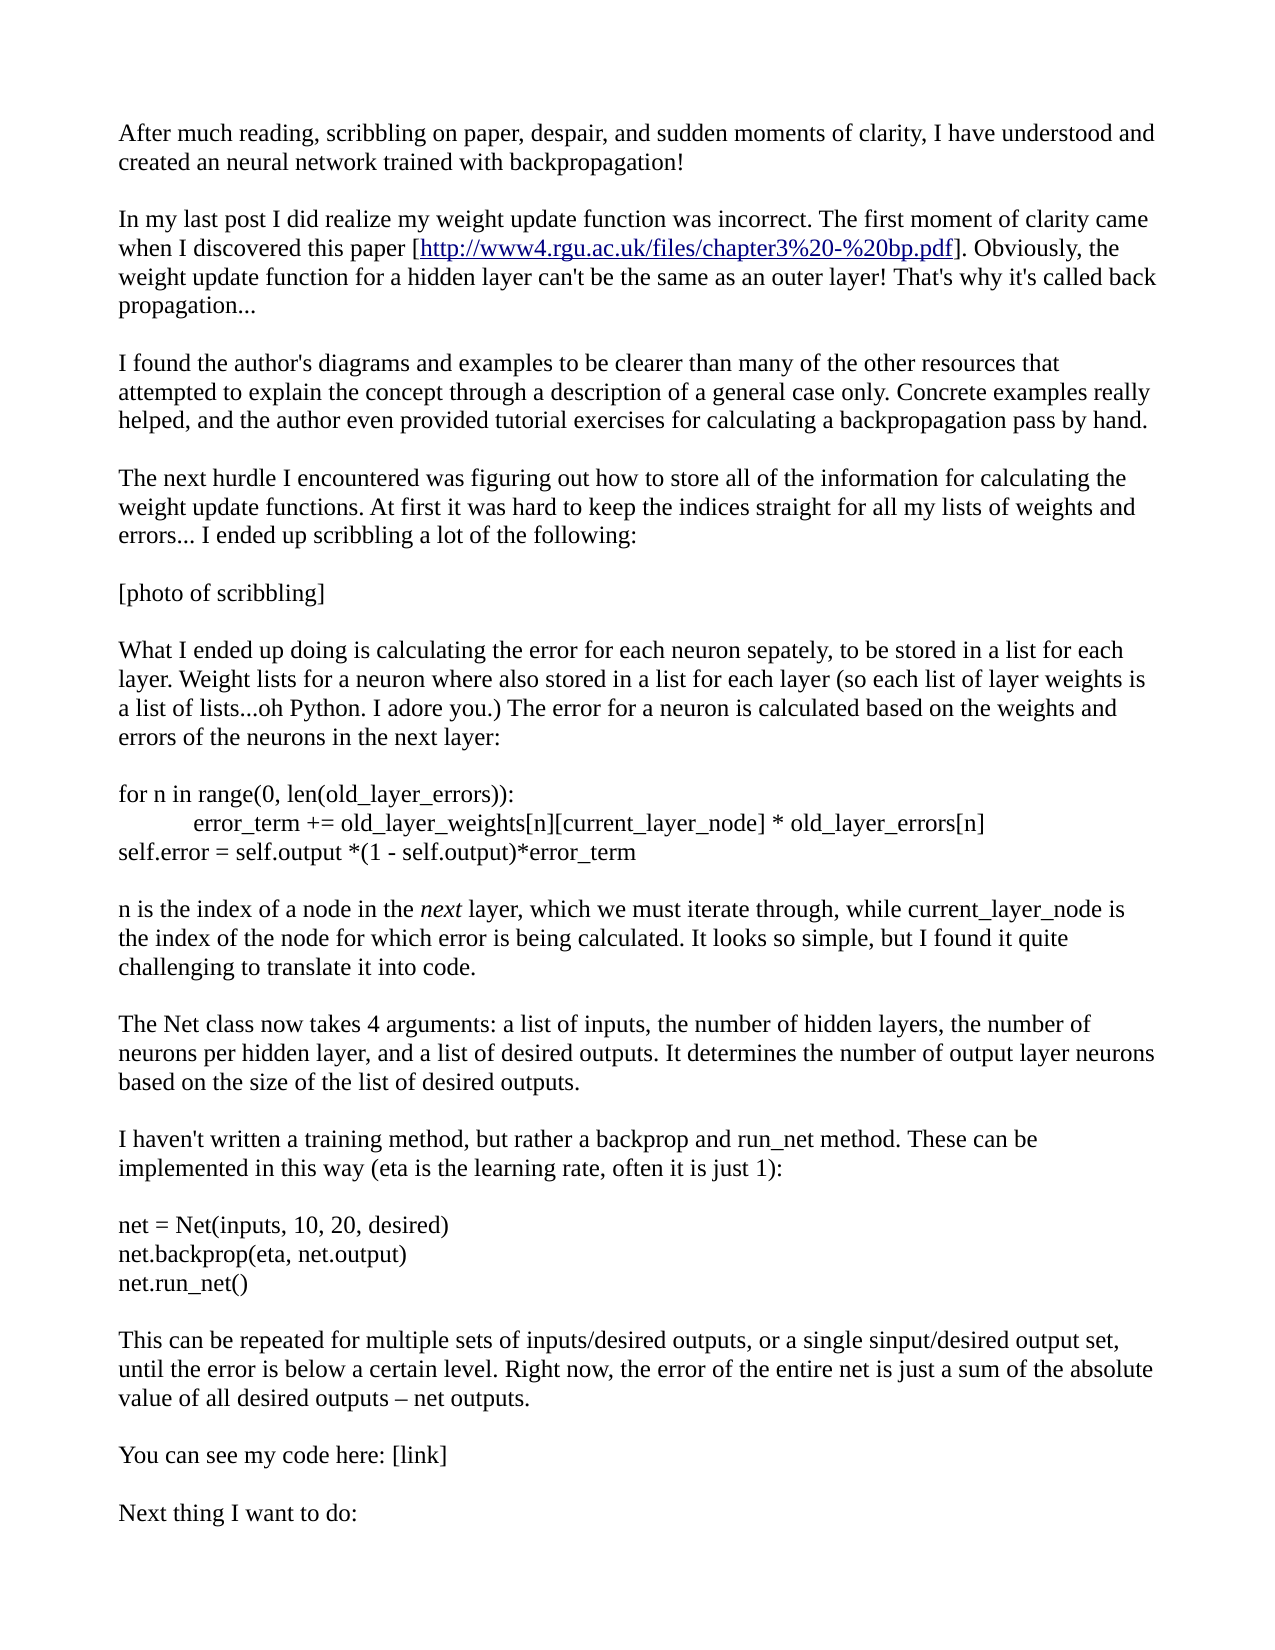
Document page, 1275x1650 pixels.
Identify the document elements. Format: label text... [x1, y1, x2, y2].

text The next hurdle I encountered was figuring out how to store all of the information for calculating the weight update functions. At first it was hard to keep the indices straight for all my lists of weights and errors... I ended up scribbling a lot of the following: [118, 463, 1157, 549]
text net.backprop(eta, net.output) [118, 1239, 1157, 1268]
text What I ended up doing is calculating the error for each neuron sepately, to be stored in a list for each layer. Weight lists for a neuron where also stored in a list for each layer (so each list of layer weights is a list of lists...oh Python. I adore you.) The error for a neuron is calculated based on the weights and errors of the neurons in the next layer: [118, 636, 1157, 751]
text n is the index of a node in the next layer, which we must iterate through, while current_layer_node is the index of the node for which error is being calculated. It looks so simple, but I found it quite challenging to translate it into code. [118, 894, 1157, 981]
text The Net class now takes 4 arguments: a list of inputs, the number of hidden layers, the number of neurons per hidden layer, and a list of desired outputs. It determines the number of output layer neurons based on the size of the list of desired outputs. [118, 1009, 1157, 1096]
text self.error = self.output *(1 - self.output)*error_term [118, 837, 1157, 866]
text After much reading, scribbling on paper, despair, and sudden moments of clarity, I have understood and created an neural network trained with backpropagation! [118, 118, 1157, 176]
text I haven't written a training method, but rather a backprop and run_net method. These can be implemented in this way (eta is the learning rate, often it is just 1): [118, 1124, 1157, 1182]
text error_term += old_layer_weights[n][current_layer_node] * old_layer_errors[n] [118, 808, 1157, 837]
text for n in range(0, len(old_layer_errors)): [118, 779, 1157, 808]
text [photo of scribbling] [118, 578, 1157, 607]
text I found the author's diagrams and examples to be clearer than many of the other resources that attempted to explain the concept through a description of a general case only. Concrete examples really helped, and the author even provided tutorial exercises for calculating a backpropagation pass by hand. [118, 348, 1157, 434]
text net = Net(inputs, 10, 20, desired) [118, 1211, 1157, 1239]
text Next thing I want to do: [118, 1498, 1157, 1527]
text This can be repeated for multiple sets of inputs/desired outputs, or a single sinput/desired output set, until the error is below a certain level. Right now, the error of the entire net is just a sum of the absolute value of all desired outputs – net outputs. [118, 1326, 1157, 1412]
text In my last post I did realize my weight update function was incorrect. The first moment of clarity came when I discovered this paper [http://www4.rgu.ac.uk/files/chapter3%20-%20bp.pdf]. Obviously, the weight update function for a hidden layer can't be the same as an outer layer! That's why it's called back propagation... [118, 204, 1157, 319]
text You can see my code here: [link] [118, 1441, 1157, 1469]
text net.run_net() [118, 1268, 1157, 1297]
